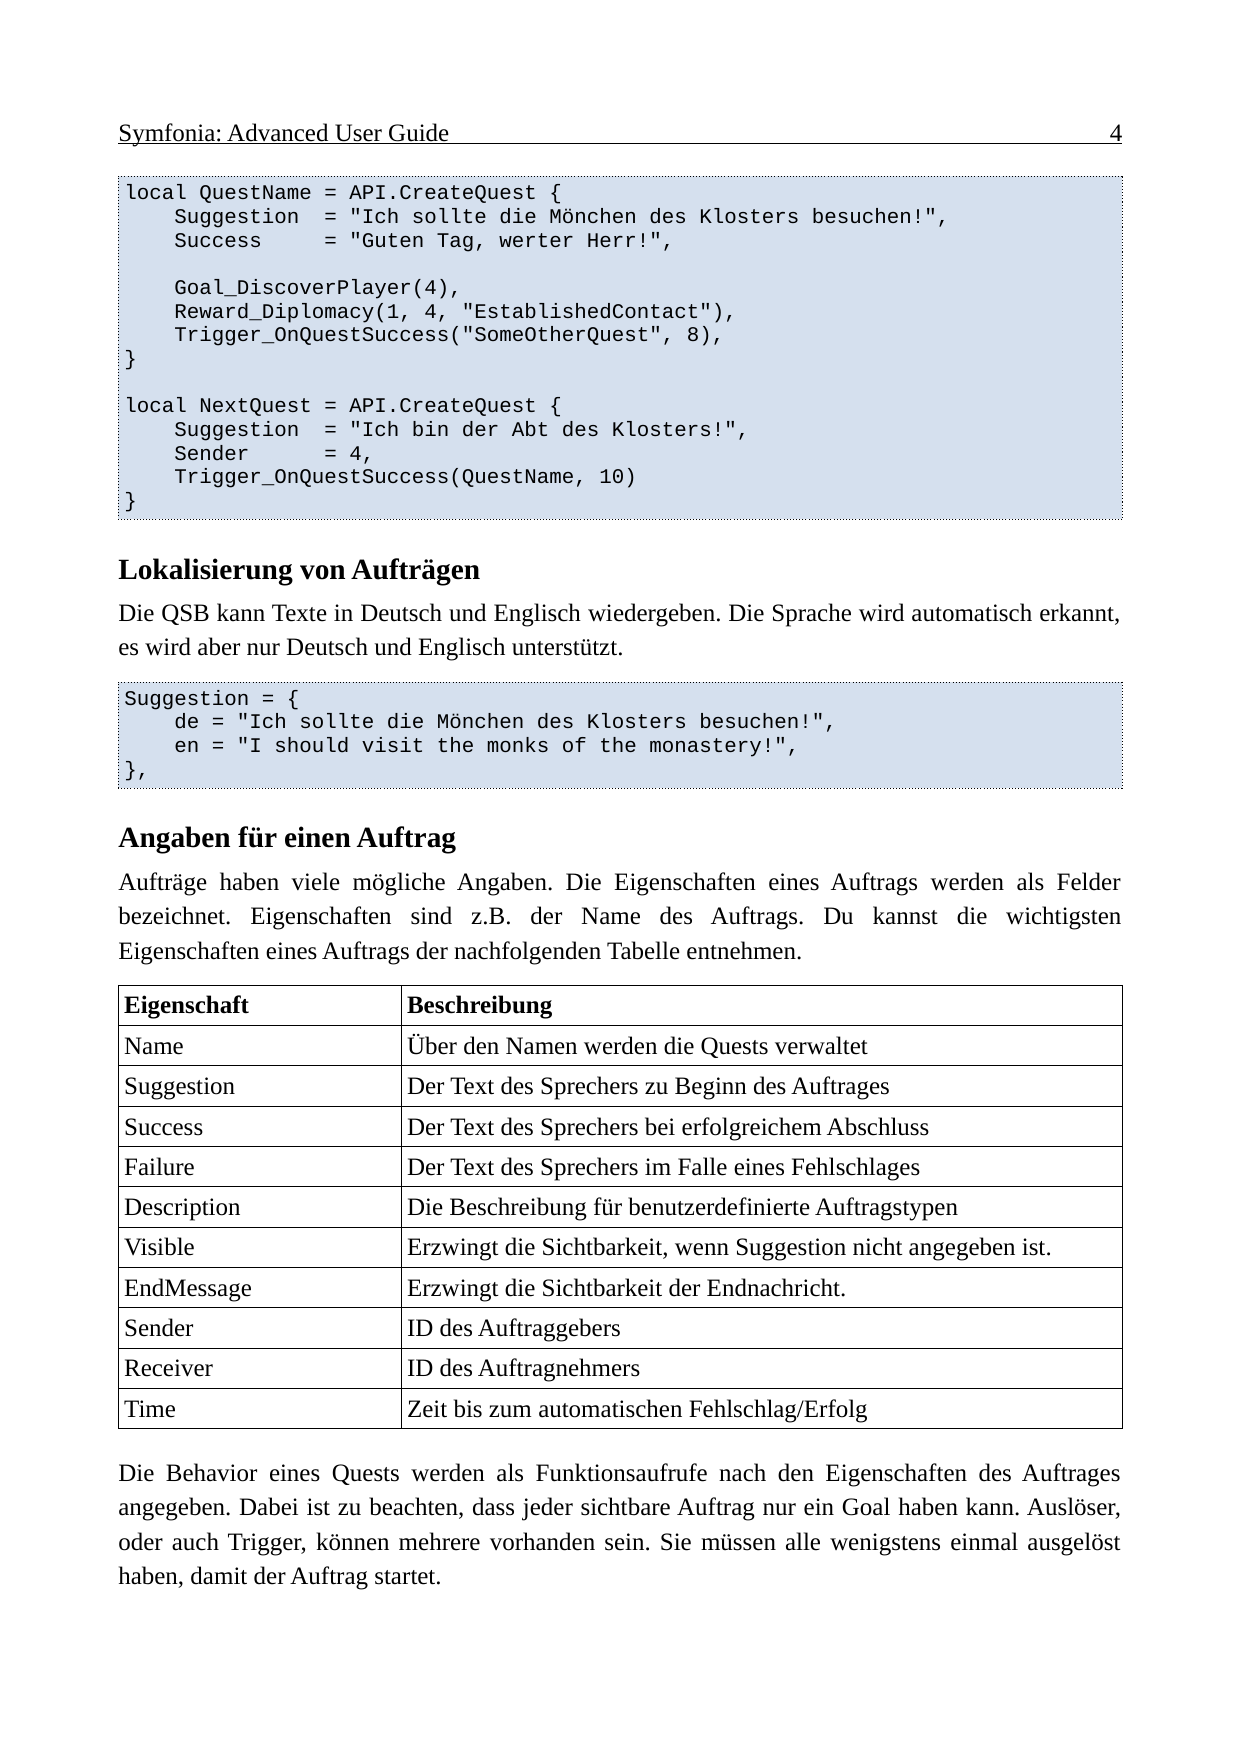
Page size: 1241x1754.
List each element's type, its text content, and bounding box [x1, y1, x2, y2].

table_cell Visible [119, 1228, 401, 1267]
text Aufträge haben viele mögliche Angaben. Die Eigenschaften eines Auftrags werden als Felder bezeichnet. Eigenschaften sind z.B. der Name des Auftrags. Du kannst die wichtigsten Eigenschaften eines Auftrags der nachfolgenden Tabelle entnehmen. [118, 867, 1122, 964]
text Die QSB kann Texte in Deutsch und Englisch wiedergeben. Die Sprache wird automatisch erkannt, es wird aber nur Deutsch und Englisch unterstützt. [118, 598, 1122, 661]
table_header Eigenschaft [119, 986, 401, 1025]
table_cell Die Beschreibung für benutzerdefinierte Auftragstypen [402, 1187, 1122, 1227]
table_header Beschreibung [402, 986, 1122, 1025]
table_cell Der Text des Sprechers im Falle eines Fehlschlages [402, 1147, 1122, 1186]
table_cell Suggestion [119, 1066, 401, 1106]
text local QuestName = API.CreateQuest { Suggestion = "Ich sollte die Mönchen des Klosters besuchen!", Success = "Guten Tag, werter Herr!", Goal_DiscoverPlayer(4), Reward_Diplomacy(1, 4, "EstablishedContact"), Trigger_OnQuestSuccess("SomeOtherQuest", 8), } local NextQuest = API.CreateQuest { Suggestion = "Ich bin der Abt des Klosters!", Sender = 4, Trigger_OnQuestSuccess(QuestName, 10) } [118, 176, 1122, 519]
table_cell Der Text des Sprechers bei erfolgreichem Abschluss [402, 1107, 1122, 1146]
table_cell Erzwingt die Sichtbarkeit der Endnachricht. [402, 1268, 1122, 1307]
table_cell Über den Namen werden die Quests verwaltet [402, 1026, 1122, 1065]
table_cell Sender [119, 1308, 401, 1348]
table_cell Zeit bis zum automatischen Fehlschlag/Erfolg [402, 1389, 1122, 1428]
table_cell Der Text des Sprechers zu Beginn des Auftrages [402, 1066, 1122, 1106]
table_cell EndMessage [119, 1268, 401, 1307]
table_cell Success [119, 1107, 401, 1146]
subtitle Angaben für einen Auftrag [118, 821, 1122, 854]
table_cell Time [119, 1389, 401, 1428]
table_cell Name [119, 1026, 401, 1065]
table_cell Receiver [119, 1349, 401, 1388]
table_cell Erzwingt die Sichtbarkeit, wenn Suggestion nicht angegeben ist. [402, 1228, 1122, 1267]
table_cell ID des Auftragnehmers [402, 1349, 1122, 1388]
table_cell Failure [119, 1147, 401, 1186]
text Suggestion = { de = "Ich sollte die Mönchen des Klosters besuchen!", en = "I should visit the monks of the monastery!", }, [118, 682, 1122, 788]
text Die Behavior eines Quests werden als Funktionsaufrufe nach den Eigenschaften des Auftrages angegeben. Dabei ist zu beachten, dass jeder sichtbare Auftrag nur ein Goal haben kann. Auslöser, oder auch Trigger, können mehrere vorhanden sein. Sie müssen alle wenigstens einmal ausgelöst haben, damit der Auftrag startet. [118, 1458, 1122, 1590]
subtitle Lokalisierung von Aufträgen [118, 552, 1122, 586]
table_cell Description [119, 1187, 401, 1227]
table_cell ID des Auftraggebers [402, 1308, 1122, 1348]
